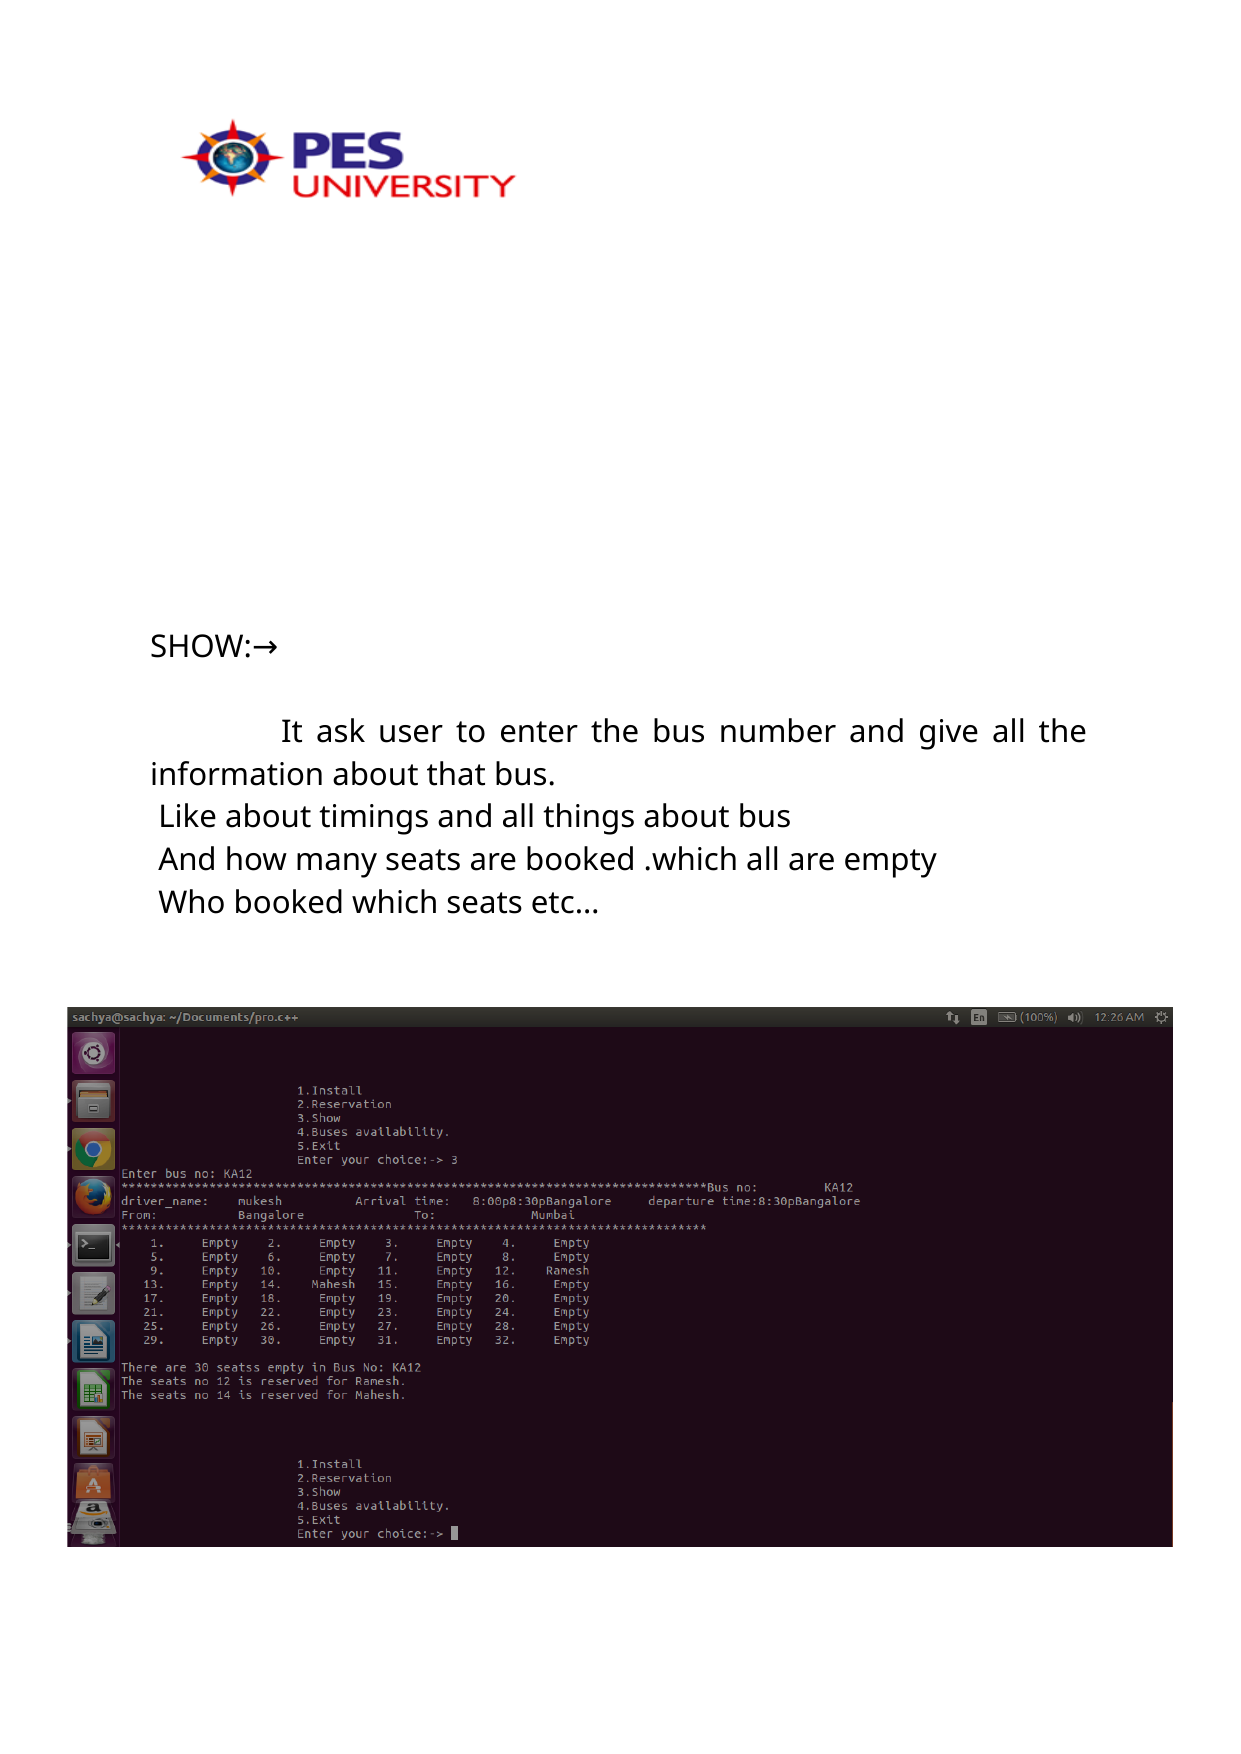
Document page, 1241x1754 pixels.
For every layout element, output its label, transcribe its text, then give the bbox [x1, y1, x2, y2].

text And how many seats are booked .which all are empty [150, 837, 1090, 879]
text Like about timings and all things about bus [150, 794, 1090, 837]
text It ask user to enter the bus number and give all the information about that bus. [150, 709, 1090, 794]
picture [153, 75, 540, 241]
text SHOW:→ [150, 624, 1090, 667]
text Who booked which seats etc… [150, 879, 1090, 922]
picture [67, 1007, 1173, 1547]
